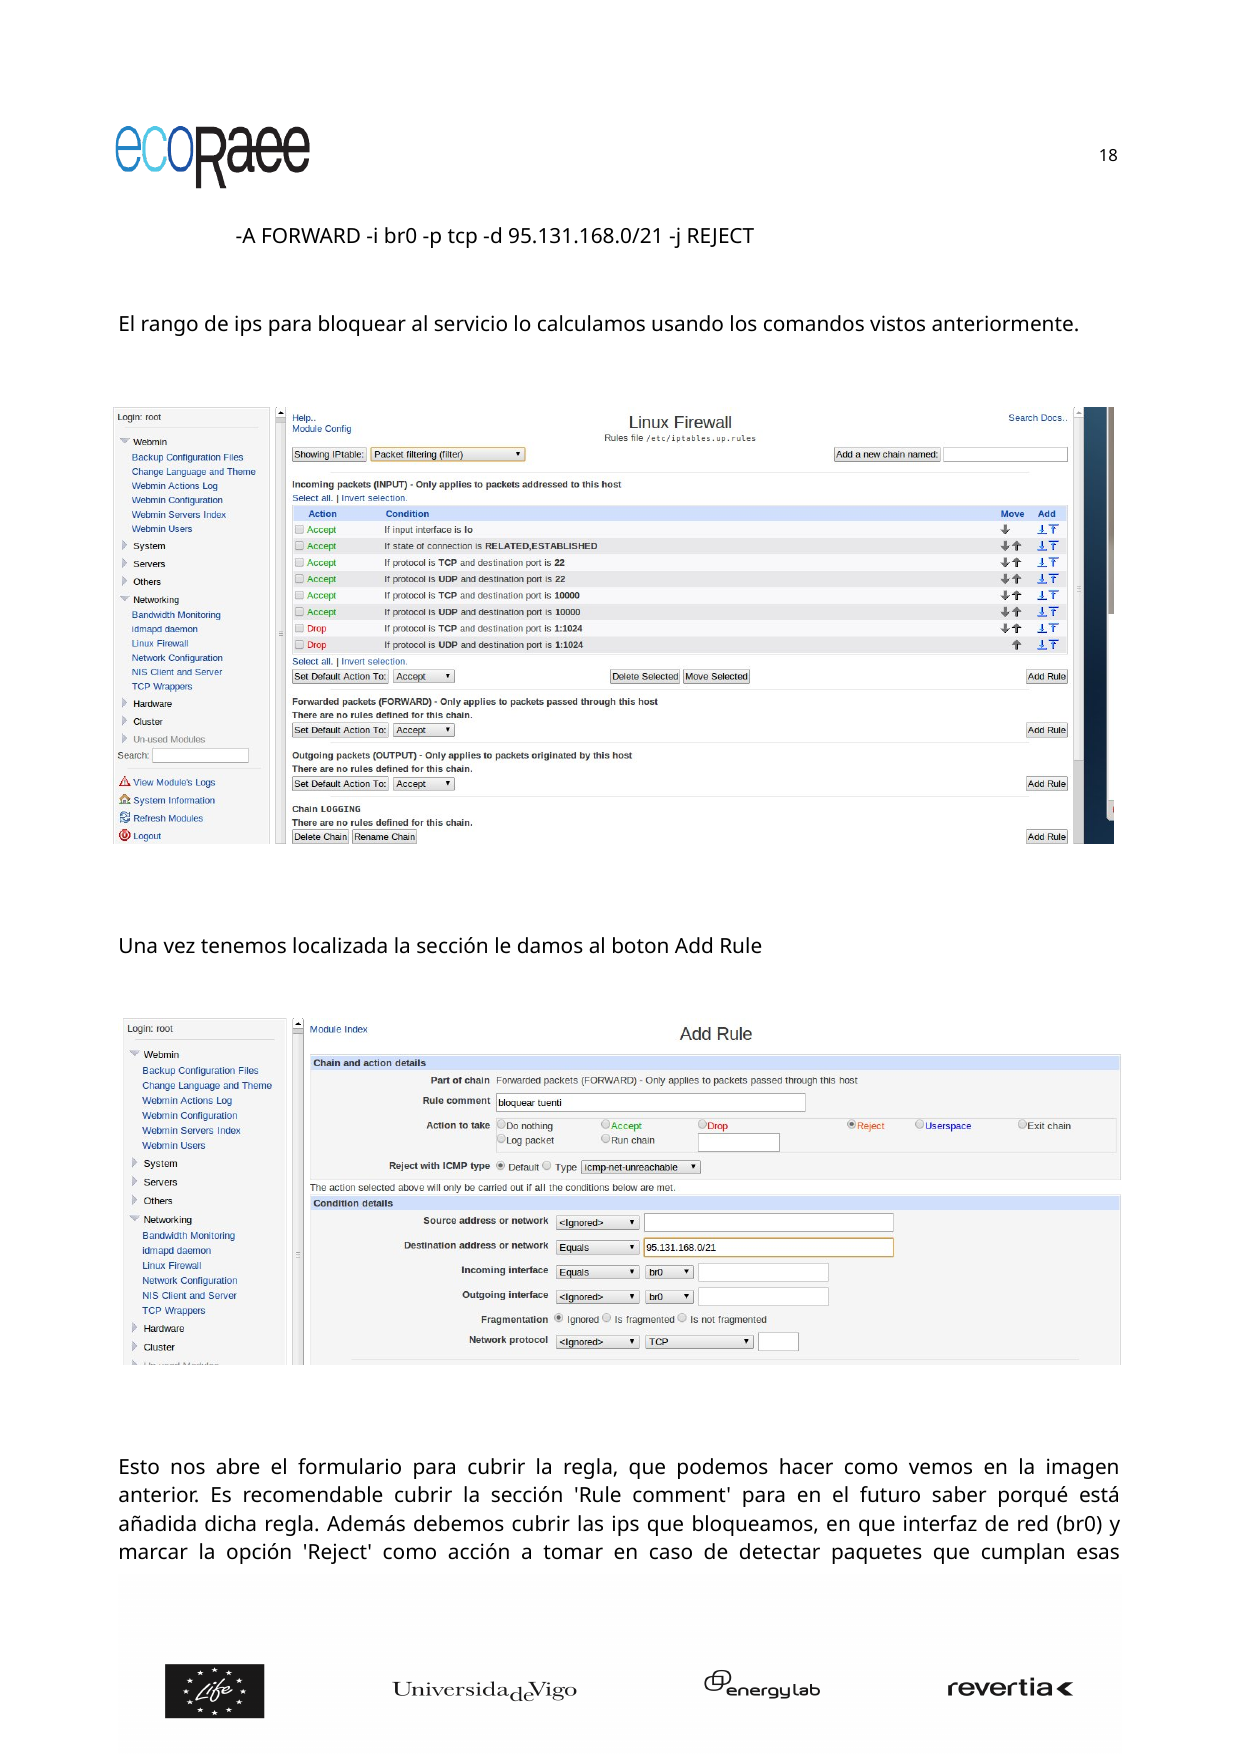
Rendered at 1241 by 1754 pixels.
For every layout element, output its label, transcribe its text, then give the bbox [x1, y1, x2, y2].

text Una vez tenemos localizada la sección le damos al boton Add Rule [118, 931, 1122, 959]
text -A FORWARD -i br0 -p tcp -d 95.131.168.0/21 -j REJECT [235, 221, 1122, 250]
picture [117, 1574, 1122, 1754]
picture [118, 1018, 1122, 1365]
picture [114, 124, 311, 190]
text El rango de ips para bloquear al servicio lo calculamos usando los comandos vistos anteriormente. [118, 309, 1122, 337]
text Esto nos abre el formulario para cubrir la regla, que podemos hacer como vemos en la imagen anterior. Es recomendable cubrir la sección 'Rule comment' para en el futuro saber porqué está añadida dicha regla. Además debemos cubrir las ips que bloqueamos, en que interfaz de red (br0) y marcar la opción 'Reject' como acción a tomar en caso de detectar paquetes que cumplan esas [118, 1452, 1122, 1566]
picture [110, 407, 1114, 844]
